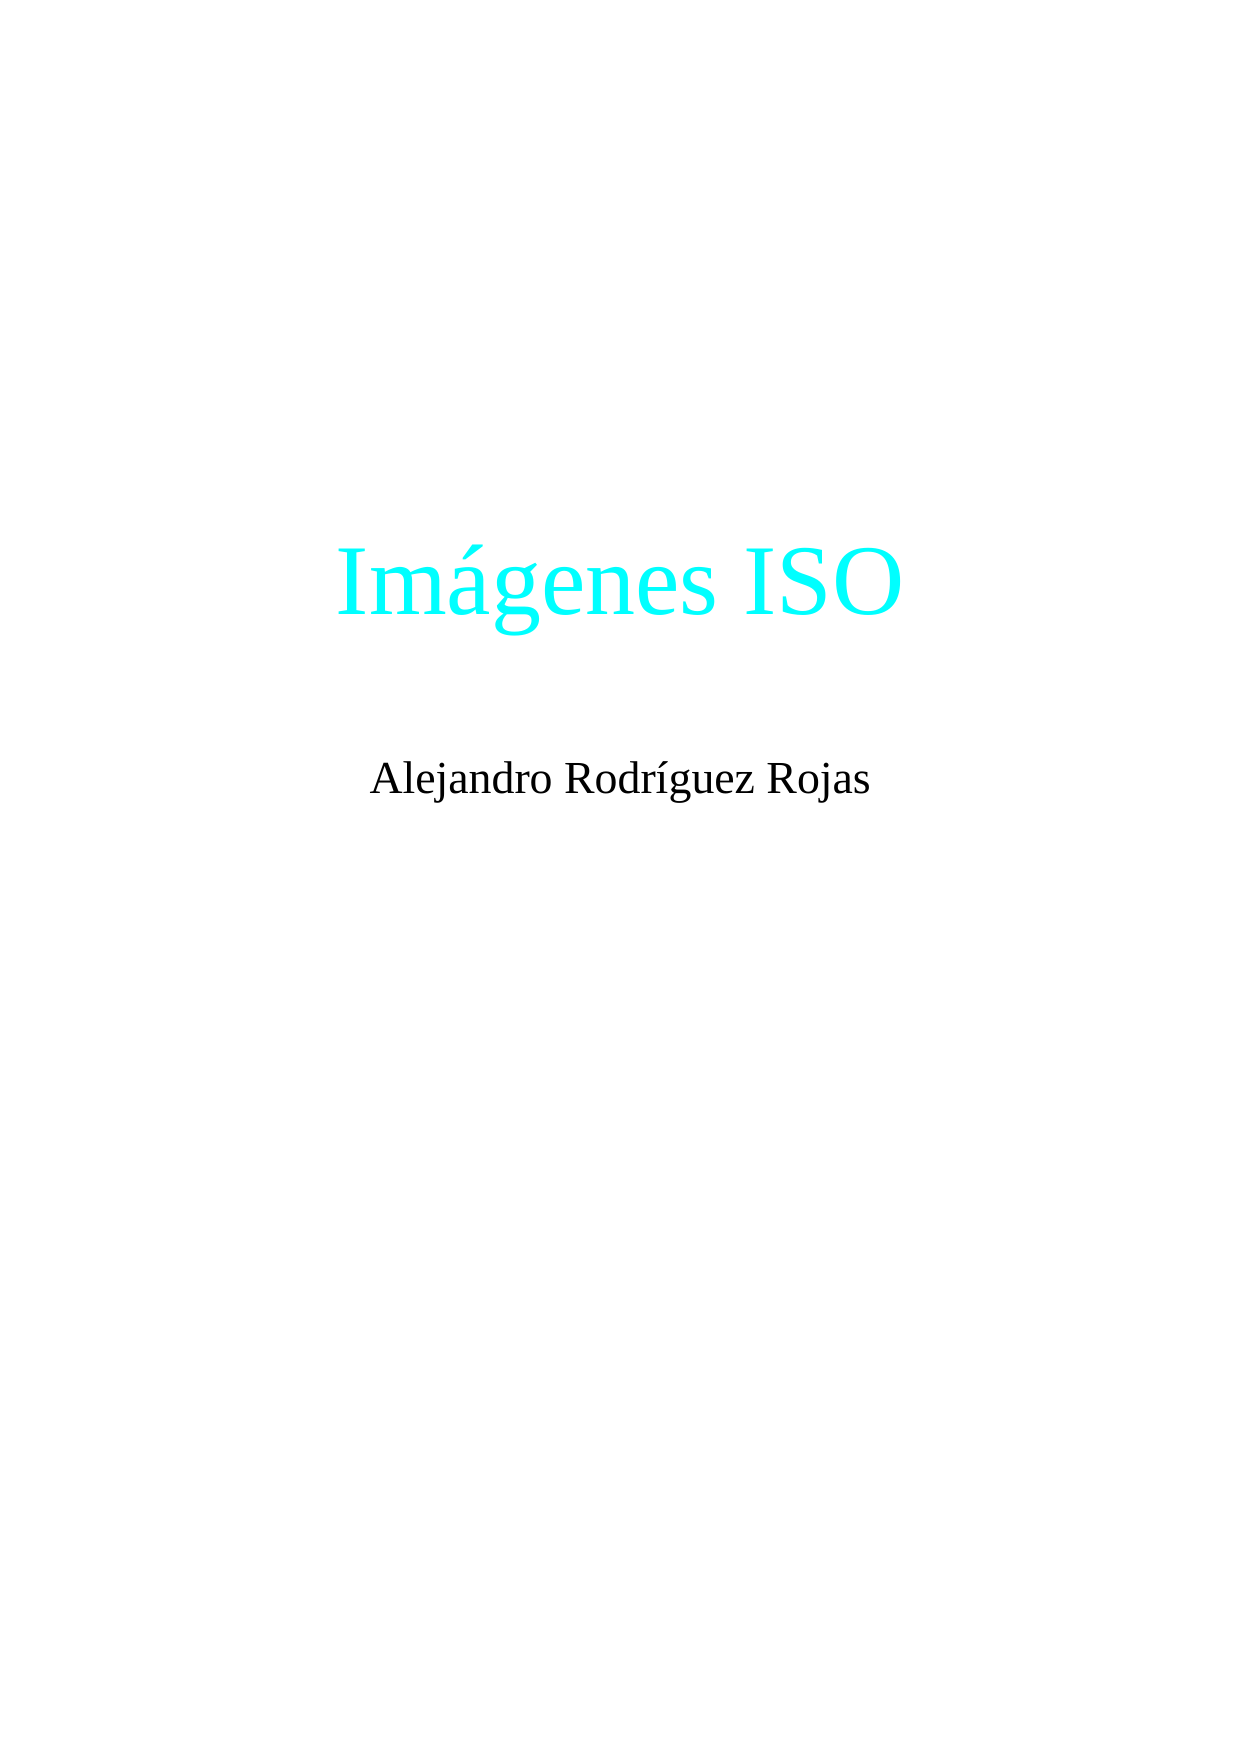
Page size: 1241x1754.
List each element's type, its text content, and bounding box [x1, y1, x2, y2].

text Imágenes ISO [118, 521, 1122, 636]
text Alejandro Rodríguez Rojas [118, 751, 1122, 803]
